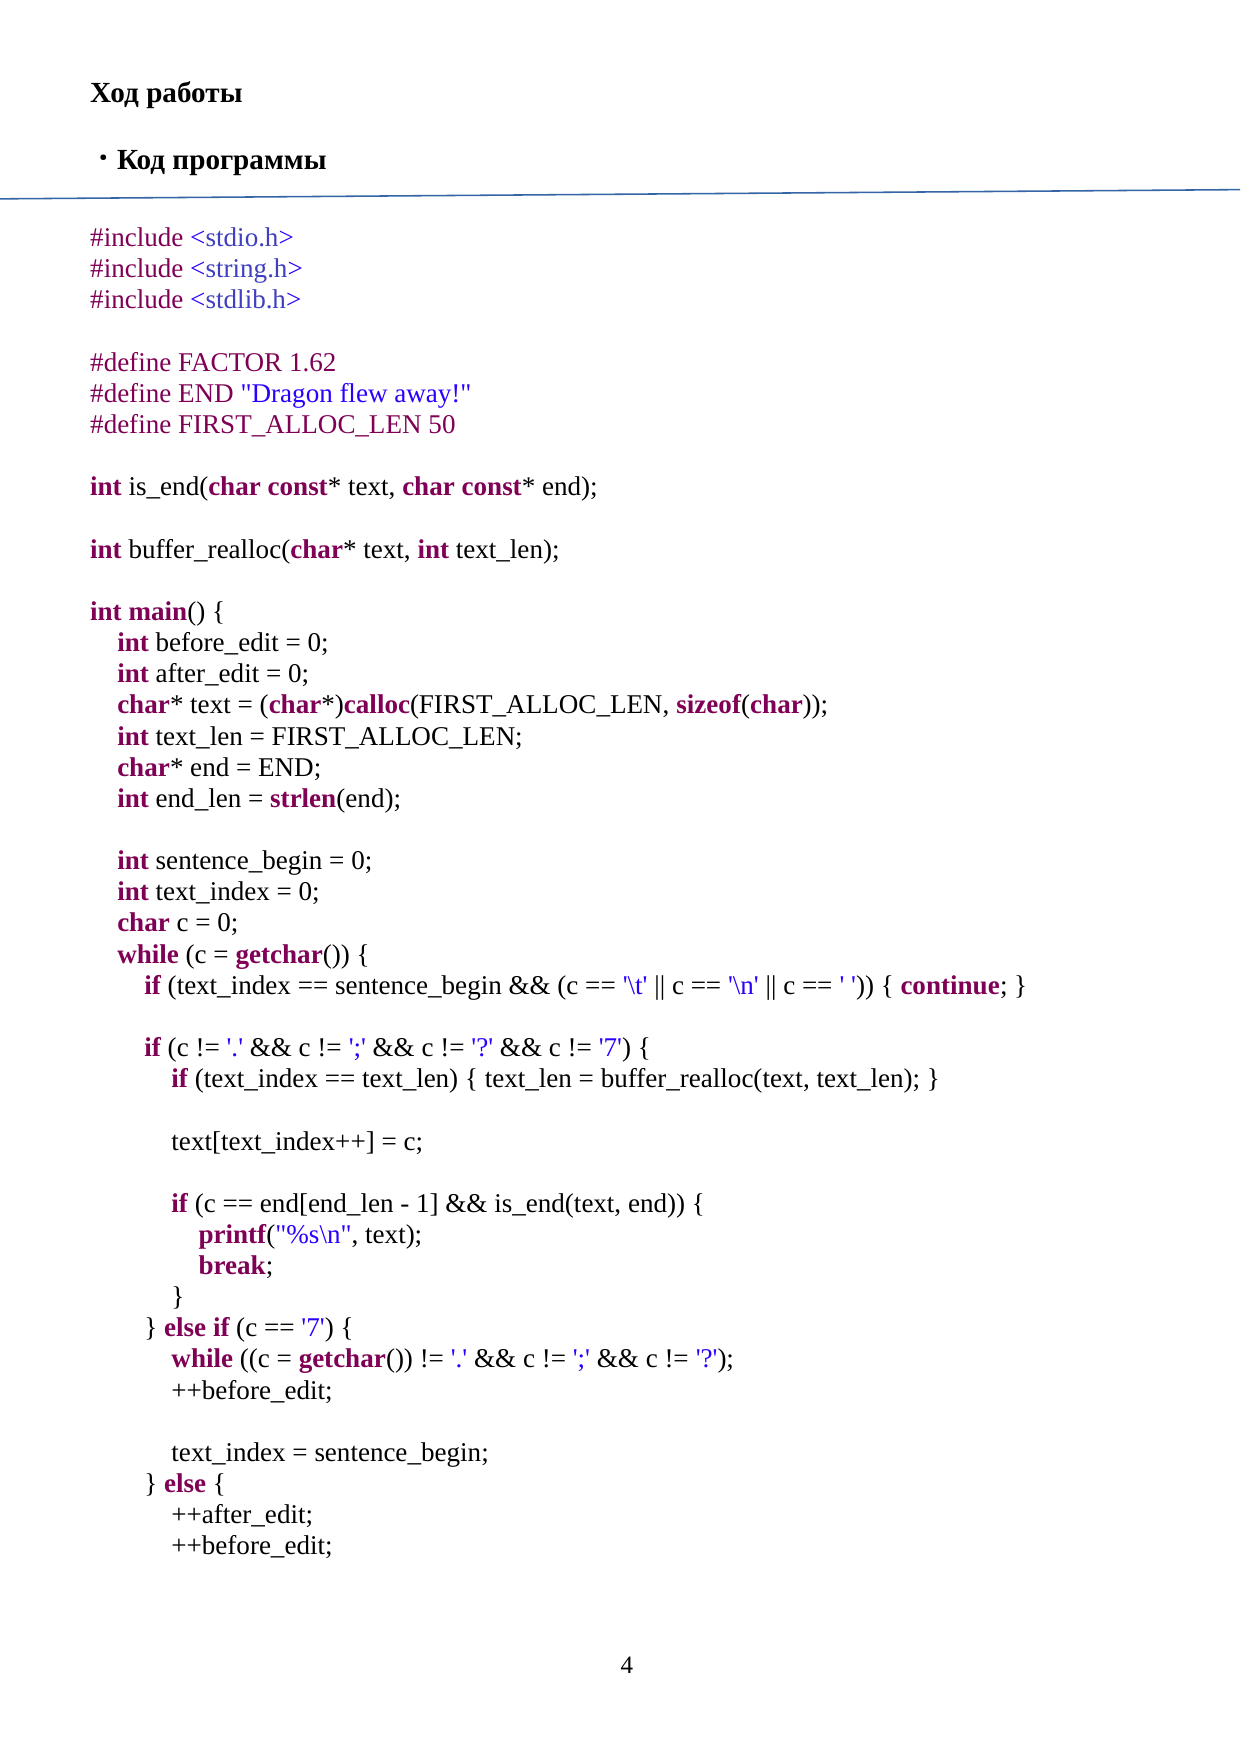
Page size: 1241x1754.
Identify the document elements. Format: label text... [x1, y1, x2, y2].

text int text_len = FIRST_ALLOC_LEN; [90, 720, 1165, 751]
text int after_edit = 0; [90, 657, 1165, 688]
text int main() { [90, 595, 1165, 626]
text if (c != '.' && c != ';' && c != '?' && c != '7') { [90, 1031, 1165, 1062]
text #define FACTOR 1.62 [90, 346, 1165, 377]
text ++before_edit; [90, 1529, 1165, 1561]
text #define FIRST_ALLOC_LEN 50 [90, 408, 1165, 439]
text int buffer_realloc(char* text, int text_len); [90, 533, 1165, 564]
text } else if (c == '7') { [90, 1311, 1165, 1343]
text int end_len = strlen(end); [90, 782, 1165, 813]
text break; [90, 1249, 1165, 1280]
text ++before_edit; [90, 1374, 1165, 1405]
text if (c == end[end_len - 1] && is_end(text, end)) { [90, 1187, 1165, 1218]
text ++after_edit; [90, 1498, 1165, 1529]
text int text_index = 0; [90, 875, 1165, 907]
text #define END "Dragon flew away!" [90, 377, 1165, 408]
subtitle · Код программы [90, 133, 1165, 179]
text int is_end(char const* text, char const* end); [90, 471, 1165, 502]
text } [90, 1280, 1165, 1311]
text char* end = END; [90, 751, 1165, 782]
subtitle Ход работы [90, 75, 1165, 108]
text text[text_index++] = c; [90, 1124, 1165, 1156]
text while ((c = getchar()) != '.' && c != ';' && c != '?'); [90, 1343, 1165, 1374]
text printf("%s\n", text); [90, 1218, 1165, 1249]
text int before_edit = 0; [90, 626, 1165, 657]
text if (text_index == text_len) { text_len = buffer_realloc(text, text_len); } [90, 1062, 1165, 1093]
text #include <stdlib.h> [90, 284, 1165, 315]
text char c = 0; [90, 907, 1165, 938]
text text_index = sentence_begin; [90, 1436, 1165, 1467]
text if (text_index == sentence_begin && (c == '\t' || c == '\n' || c == ' ')) { continue; } [90, 969, 1165, 1000]
text #include <string.h> [90, 252, 1165, 284]
text #include <stdio.h> [90, 221, 1165, 252]
text } else { [90, 1467, 1165, 1498]
text while (c = getchar()) { [90, 938, 1165, 969]
text int sentence_begin = 0; [90, 844, 1165, 875]
text char* text = (char*)calloc(FIRST_ALLOC_LEN, sizeof(char)); [90, 688, 1165, 720]
